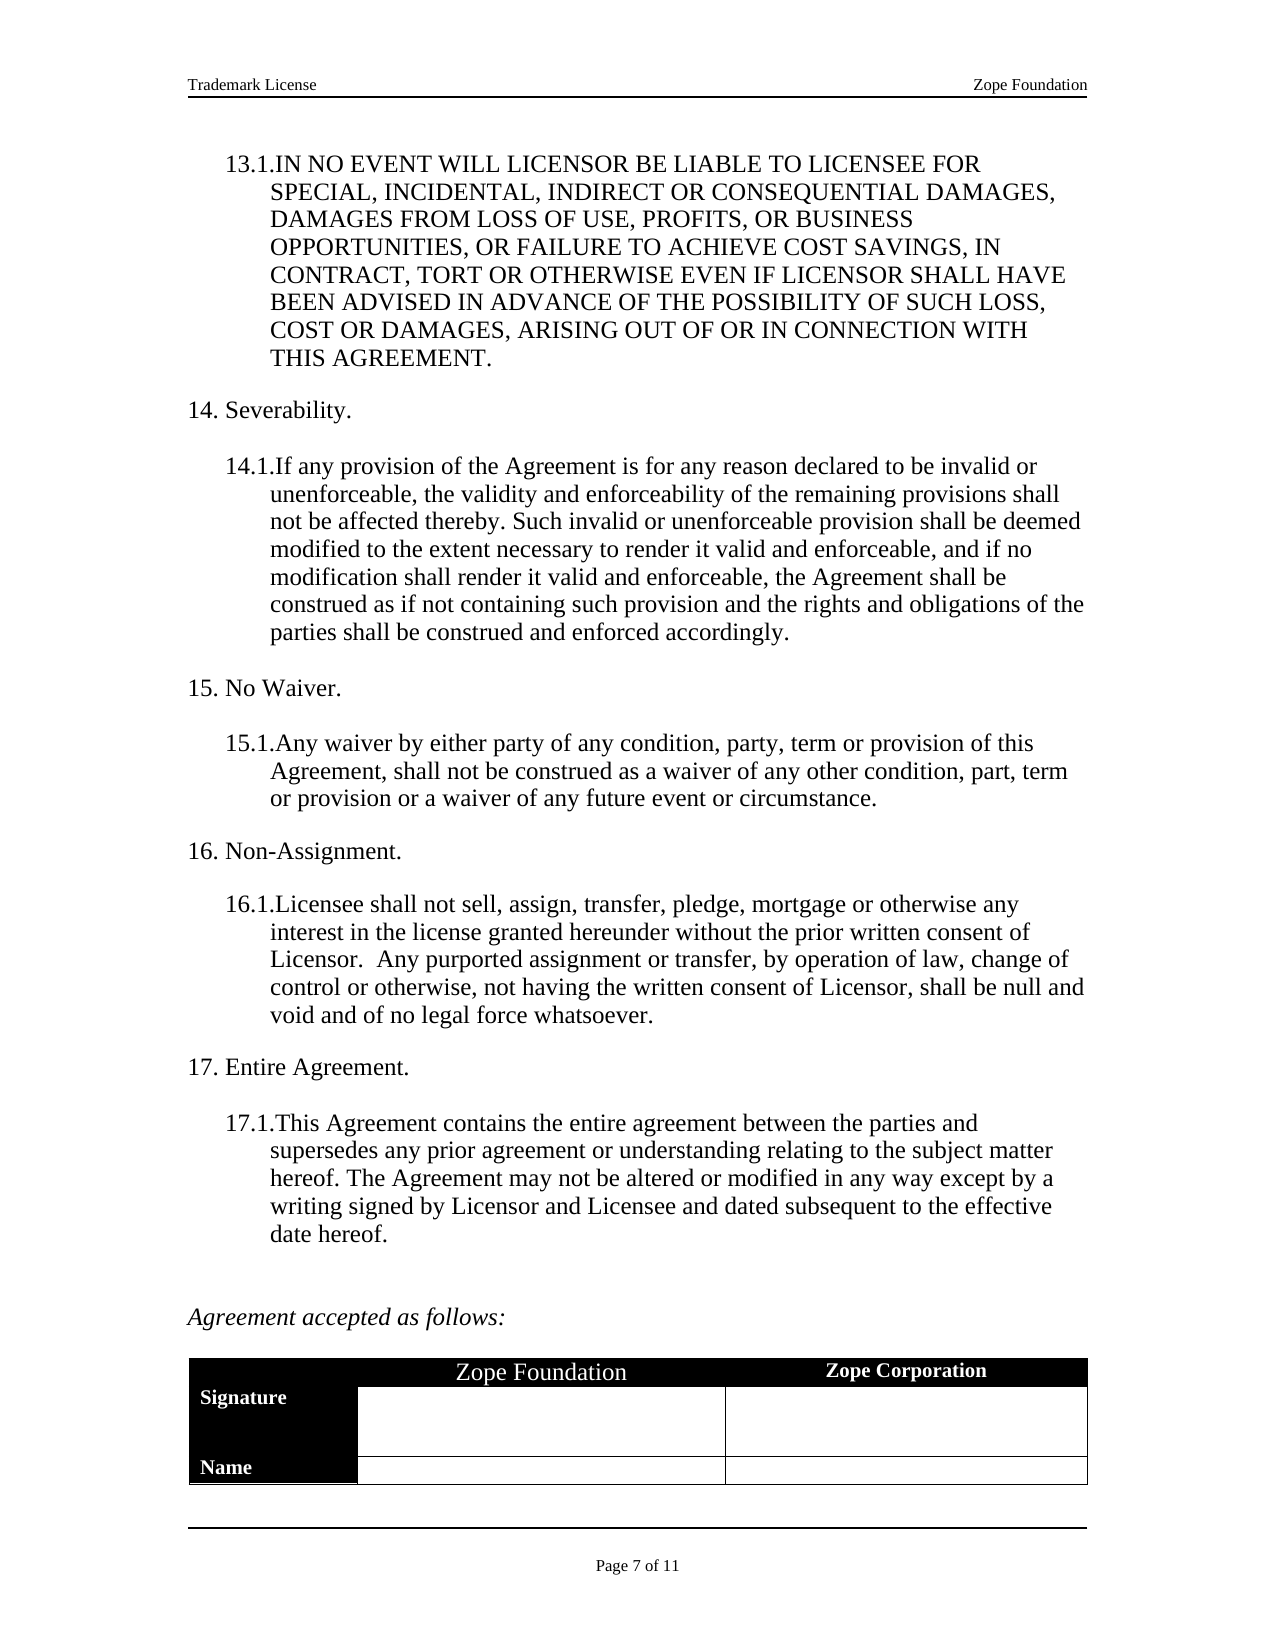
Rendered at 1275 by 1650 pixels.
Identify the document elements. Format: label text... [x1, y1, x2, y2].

table_cell [726, 1457, 1087, 1483]
table_cell [358, 1457, 725, 1483]
list Licensee shall not sell, assign, transfer, pledge, mortgage or otherwise any interest in the license granted hereunder without the prior written consent of Licensor. Any purported assignment or transfer, by operation of law, change of control or otherwise, not having the written consent of Licensor, shall be null and void and of no legal force whatsoever. [225, 890, 1087, 1028]
table_cell Name [190, 1457, 357, 1483]
list Non-Assignment. [187, 837, 1087, 865]
list If any provision of the Agreement is for any reason declared to be invalid or unenforceable, the validity and enforceability of the remaining provisions shall not be affected thereby. Such invalid or unenforceable provision shall be deemed modified to the extent necessary to render it valid and enforceable, and if no modification shall render it valid and enforceable, the Agreement shall be construed as if not containing such provision and the rights and obligations of the parties shall be construed and enforced accordingly. [225, 452, 1087, 674]
table_header Zope Foundation [358, 1359, 725, 1386]
table_cell [726, 1387, 1087, 1456]
table_header [190, 1359, 357, 1386]
text Agreement accepted as follows: [187, 1303, 1087, 1331]
list Severability. [187, 397, 1087, 452]
list Entire Agreement. [187, 1053, 1087, 1109]
table_cell [358, 1387, 725, 1456]
table_header Zope Corporation [726, 1359, 1087, 1386]
list This Agreement contains the entire agreement between the parties and supersedes any prior agreement or understanding relating to the subject matter hereof. The Agreement may not be altered or modified in any way except by a writing signed by Licensor and Licensee and dated subsequent to the effective date hereof. [225, 1109, 1087, 1247]
list No Waiver. [187, 674, 1087, 729]
list Any waiver by either party of any condition, party, term or provision of this Agreement, shall not be construed as a waiver of any other condition, part, term or provision or a waiver of any future event or circumstance. [225, 729, 1087, 812]
list IN NO EVENT WILL LICENSOR BE LIABLE TO LICENSEE FOR SPECIAL, INCIDENTAL, INDIRECT OR CONSEQUENTIAL DAMAGES, DAMAGES FROM LOSS OF USE, PROFITS, OR BUSINESS OPPORTUNITIES, OR FAILURE TO ACHIEVE COST SAVINGS, IN CONTRACT, TORT OR OTHERWISE EVEN IF LICENSOR SHALL HAVE BEEN ADVISED IN ADVANCE OF THE POSSIBILITY OF SUCH LOSS, COST OR DAMAGES, ARISING OUT OF OR IN CONNECTION WITH THIS AGREEMENT. [225, 150, 1087, 372]
table_cell Signature [190, 1387, 357, 1456]
